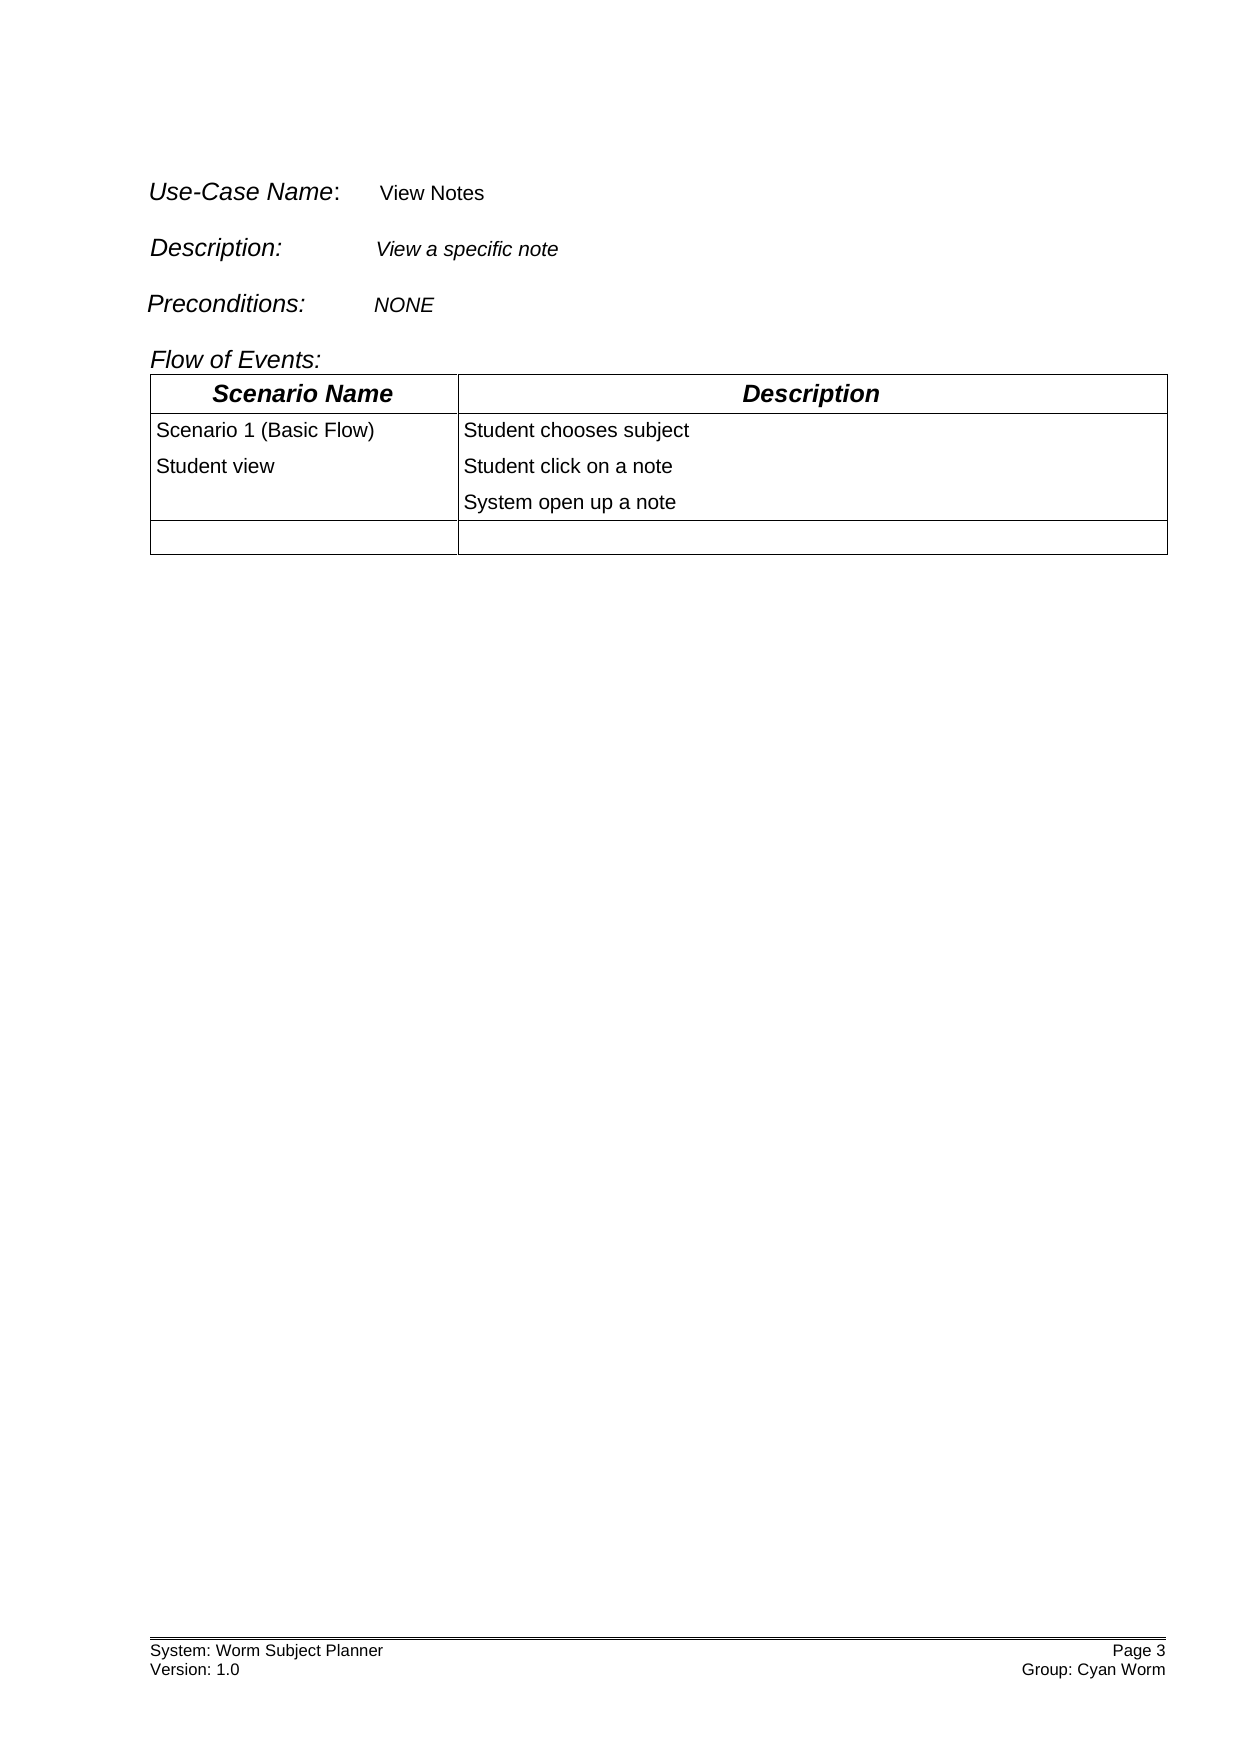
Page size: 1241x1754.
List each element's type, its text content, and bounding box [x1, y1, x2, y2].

table_header Scenario Name [151, 375, 457, 413]
table_cell Scenario 1 (Basic Flow) Student view [151, 414, 457, 520]
text Preconditions: NONE [147, 290, 1166, 318]
table_cell Student chooses subject Student click on a note System open up a note [459, 414, 1167, 520]
table_cell [151, 521, 457, 554]
table_header Description [459, 375, 1167, 413]
text Description: View a specific note [150, 234, 1166, 262]
table_cell [459, 521, 1167, 554]
text Flow of Events: [150, 346, 1166, 374]
text Use-Case Name: View Notes [148, 178, 1166, 206]
